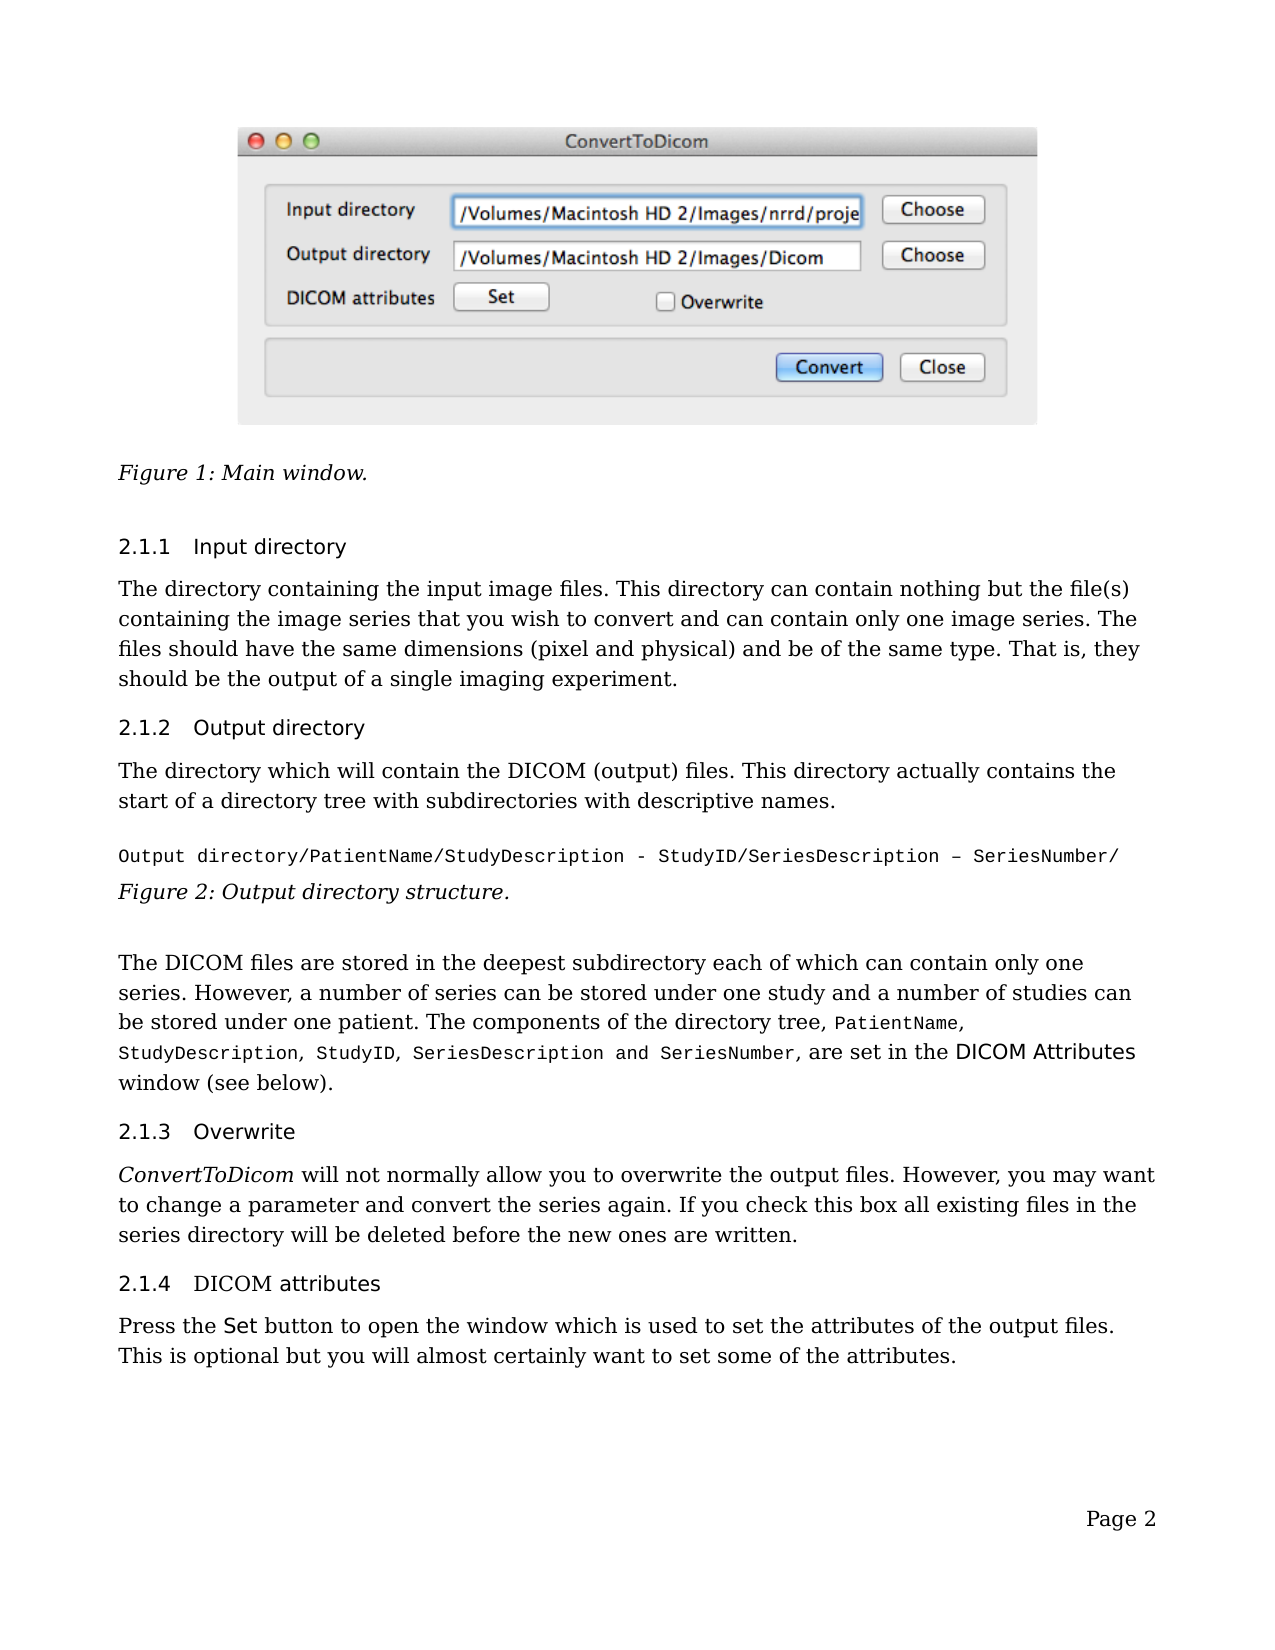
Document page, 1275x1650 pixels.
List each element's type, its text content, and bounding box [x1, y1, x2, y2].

text The directory which will contain the DICOM (output) files. This directory actually contains the start of a directory tree with subdirectories with descriptive names. [118, 753, 1157, 813]
subtitle Overwrite [118, 1120, 1157, 1144]
subtitle Output directory [118, 716, 1157, 741]
text The directory containing the input image files. This directory can contain nothing but the file(s) containing the image series that you wish to convert and can contain only one image series. The files should have the same dimensions (pixel and physical) and be of the same type. That is, they should be the output of a single imaging experiment. [118, 571, 1157, 691]
text Output directory/PatientName/StudyDescription - StudyID/SeriesDescription – SeriesNumber/ [118, 838, 1157, 868]
text [118, 868, 1157, 880]
subtitle Input directory [118, 535, 1157, 559]
picture [237, 127, 1038, 425]
subtitle DICOM attributes [118, 1272, 1157, 1296]
text Figure 2: Output directory structure. [118, 880, 1157, 904]
text [118, 826, 1157, 838]
text Press the Set button to open the window which is used to set the attributes of the output files. This is optional but you will almost certainly want to set some of the attributes. [118, 1309, 1157, 1369]
text ConvertToDicom will not normally allow you to overwrite the output files. However, you may want to change a parameter and convert the series again. If you check this box all existing files in the series directory will be deleted before the new ones are written. [118, 1157, 1157, 1247]
text The DICOM files are stored in the deepest subdirectory each of which can contain only one series. However, a number of series can be stored under one study and a number of studies can be stored under one patient. The components of the directory tree, PatientName, StudyDescription, StudyID, SeriesDescription and SeriesNumber, are set in the DICOM Attributes window (see below). [118, 904, 1157, 1095]
text Figure 1: Main window. [118, 461, 1157, 485]
